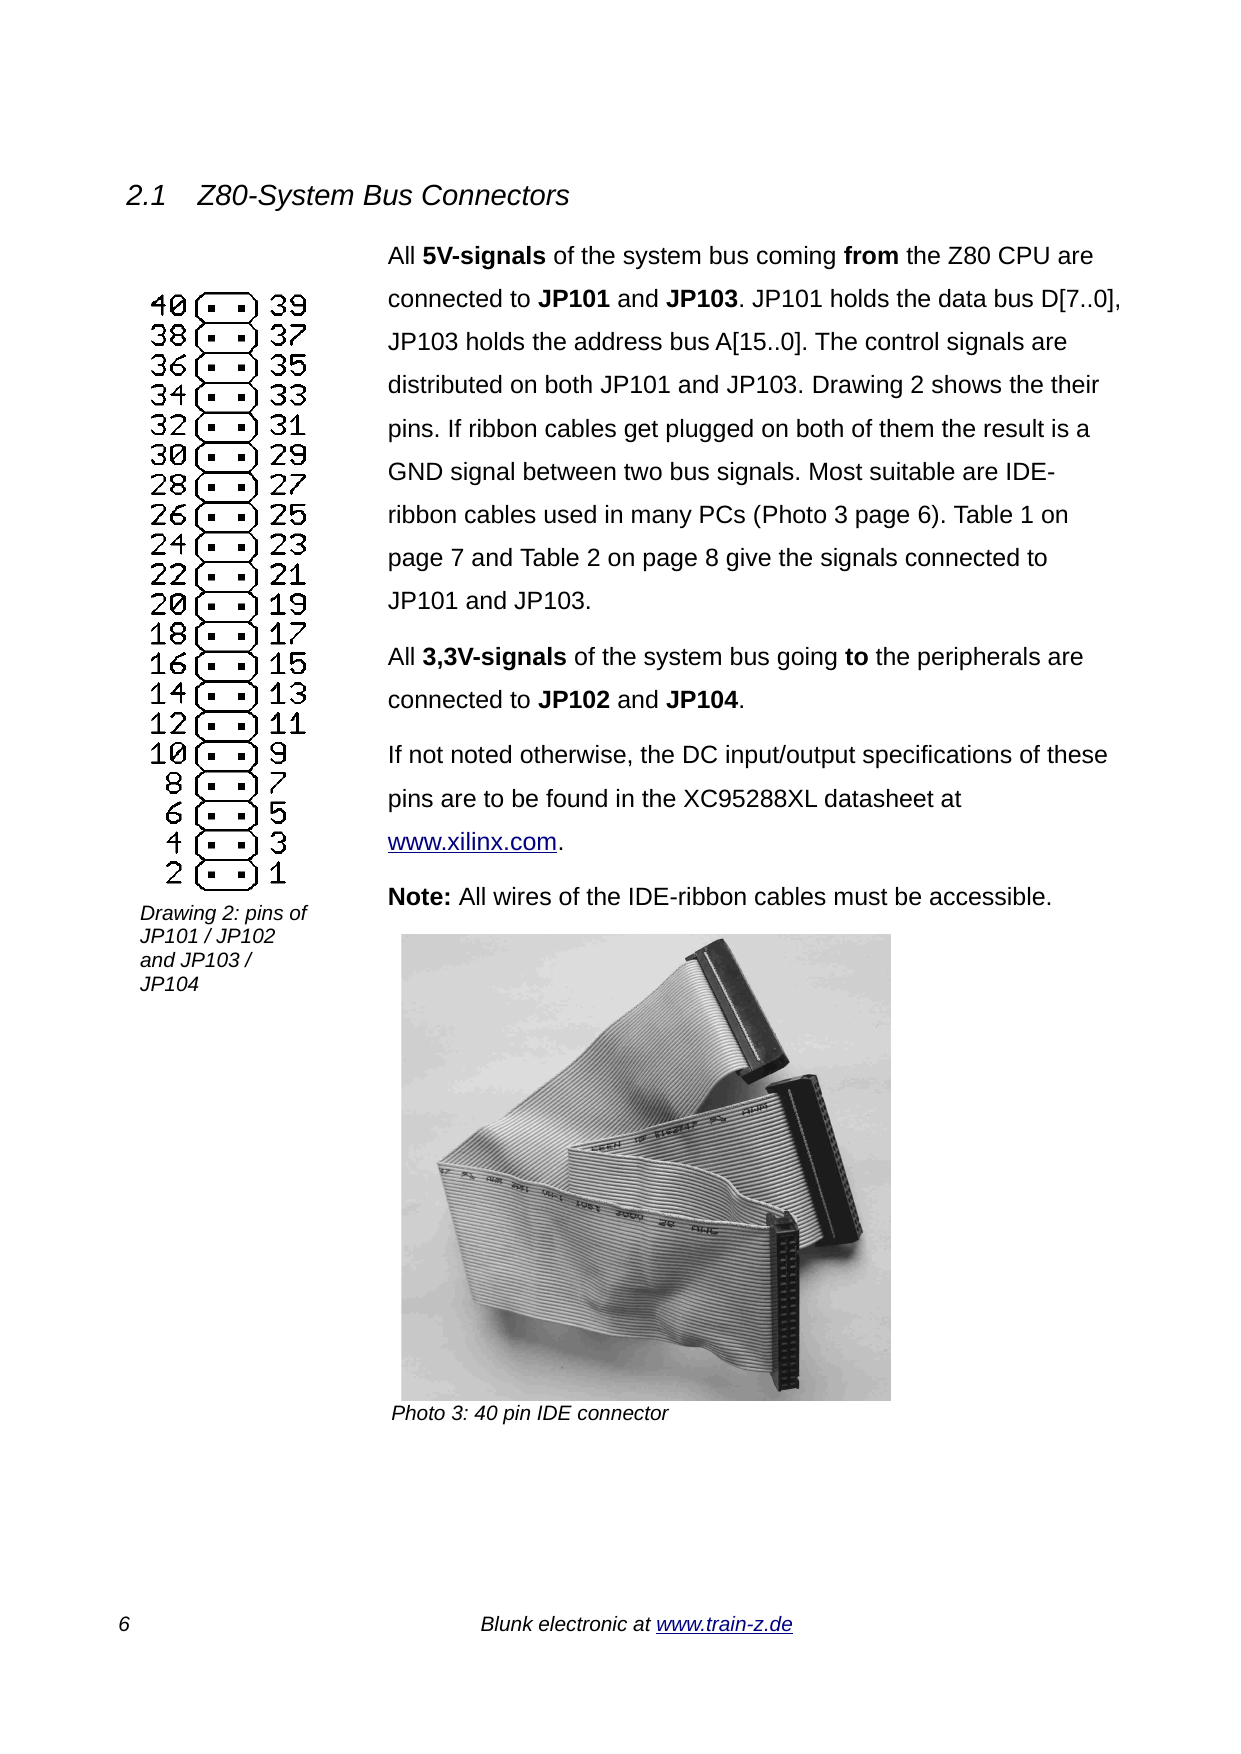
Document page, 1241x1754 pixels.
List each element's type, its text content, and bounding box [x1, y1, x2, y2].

text Drawing 2: pins of JP101 / JP102 and JP103 / JP104 [140, 901, 317, 996]
text Photo 3: 40 pin IDE connector [391, 947, 906, 1424]
text All 5V-signals of the system bus coming from the Z80 CPU are connected to JP101 and JP103. JP101 holds the data bus D[7..0], JP103 holds the address bus A[15..0]. The control signals are distributed on both JP101 and JP103. Drawing 2 shows the their pins. If ribbon cables get plugged on both of them the result is a GND signal between two bus signals. Most suitable are IDE-ribbon cables used in many PCs (Photo 3 page 6). Table 1 on page 7 and Table 2 on page 8 give the signals connected to JP101 and JP103. [118, 241, 1122, 615]
subtitle Z80-System Bus Connectors [118, 178, 1122, 212]
text If not noted otherwise, the DC input/output specifications of these pins are to be found in the XC95288XL datasheet at www.xilinx.com. [318, 740, 1122, 855]
picture [401, 934, 891, 1401]
text Note: All wires of the IDE-ribbon cables must be accessible. [317, 882, 1122, 911]
picture [140, 283, 318, 901]
text All 3,3V-signals of the system bus going to the peripherals are connected to JP102 and JP104. [318, 642, 1122, 713]
